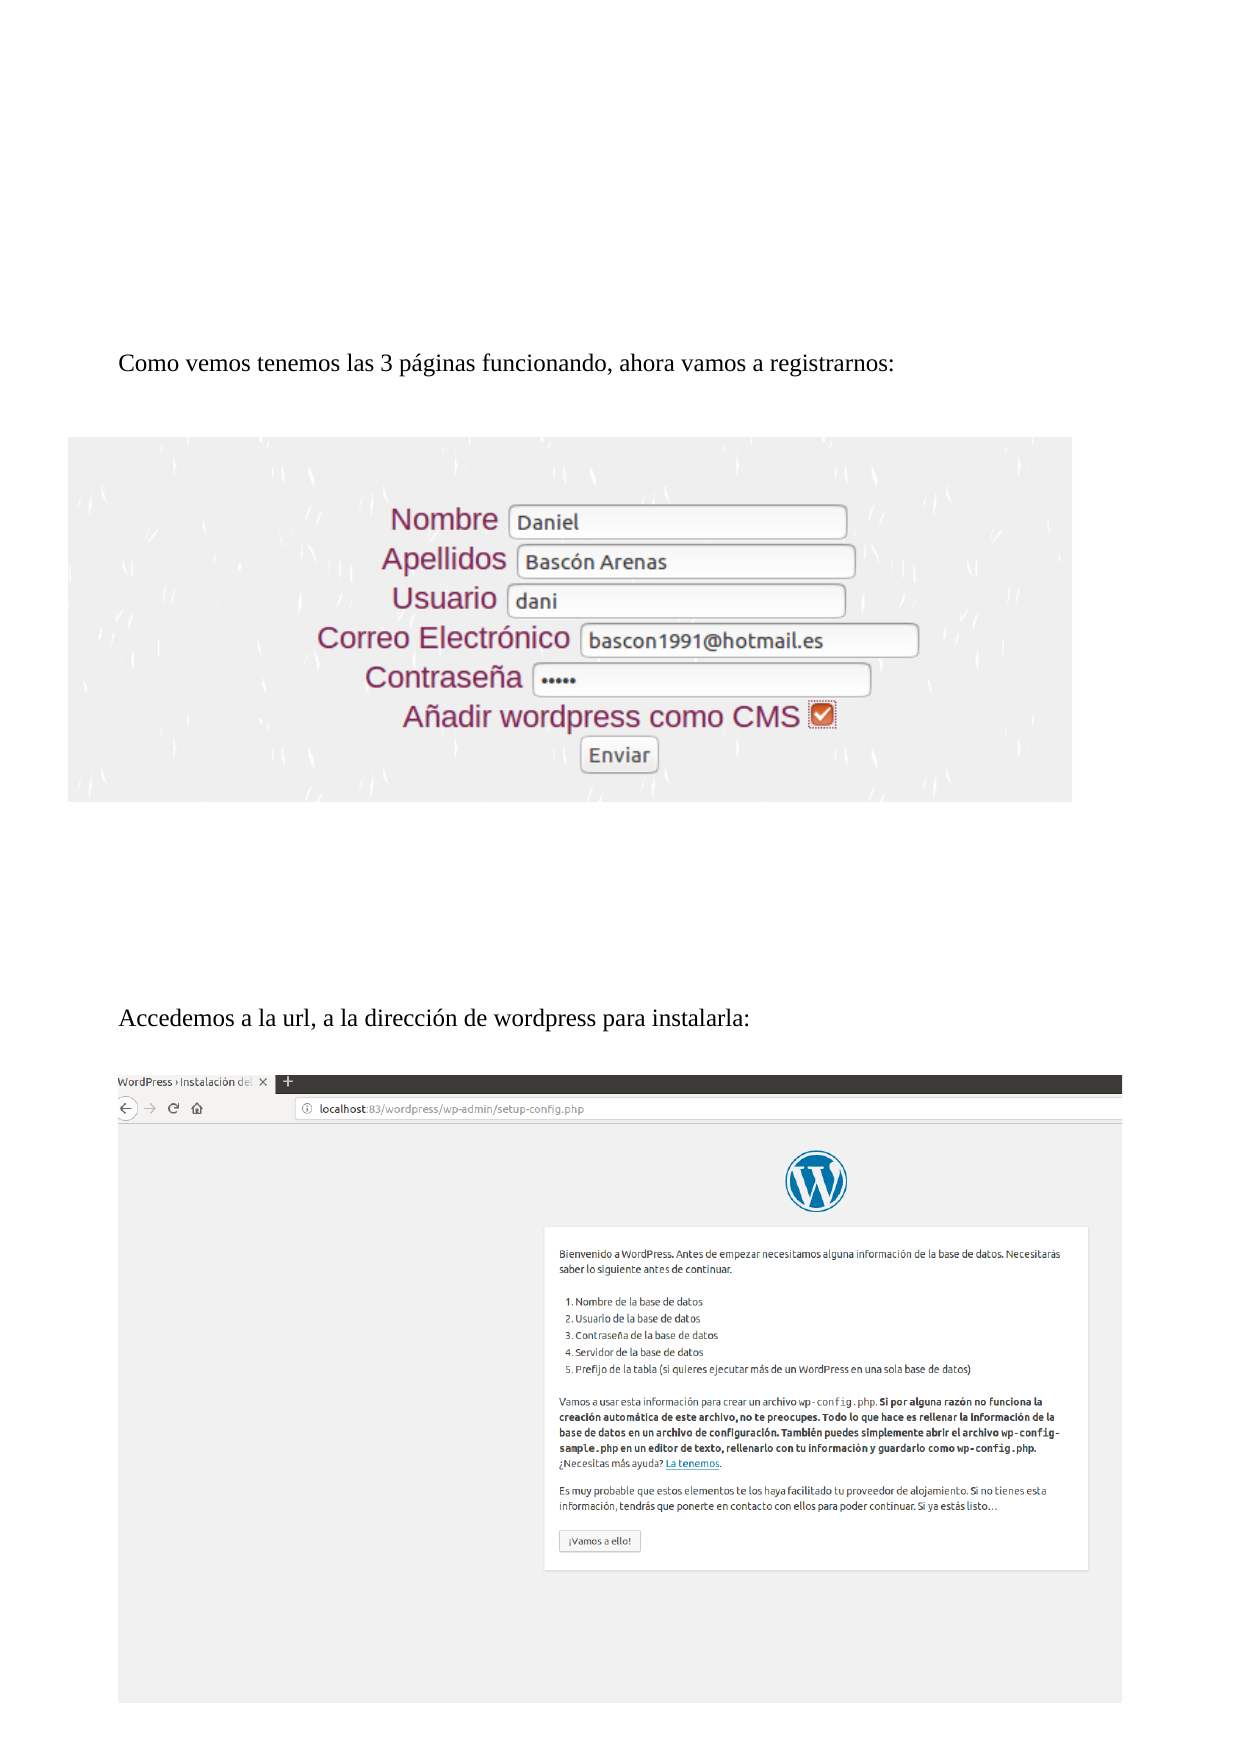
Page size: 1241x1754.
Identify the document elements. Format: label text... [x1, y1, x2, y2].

text Como vemos tenemos las 3 páginas funcionando, ahora vamos a registrarnos: [118, 348, 1122, 377]
picture [118, 1075, 1123, 1703]
text Accedemos a la url, a la dirección de wordpress para instalarla: [118, 1003, 1122, 1032]
picture [68, 437, 1073, 802]
